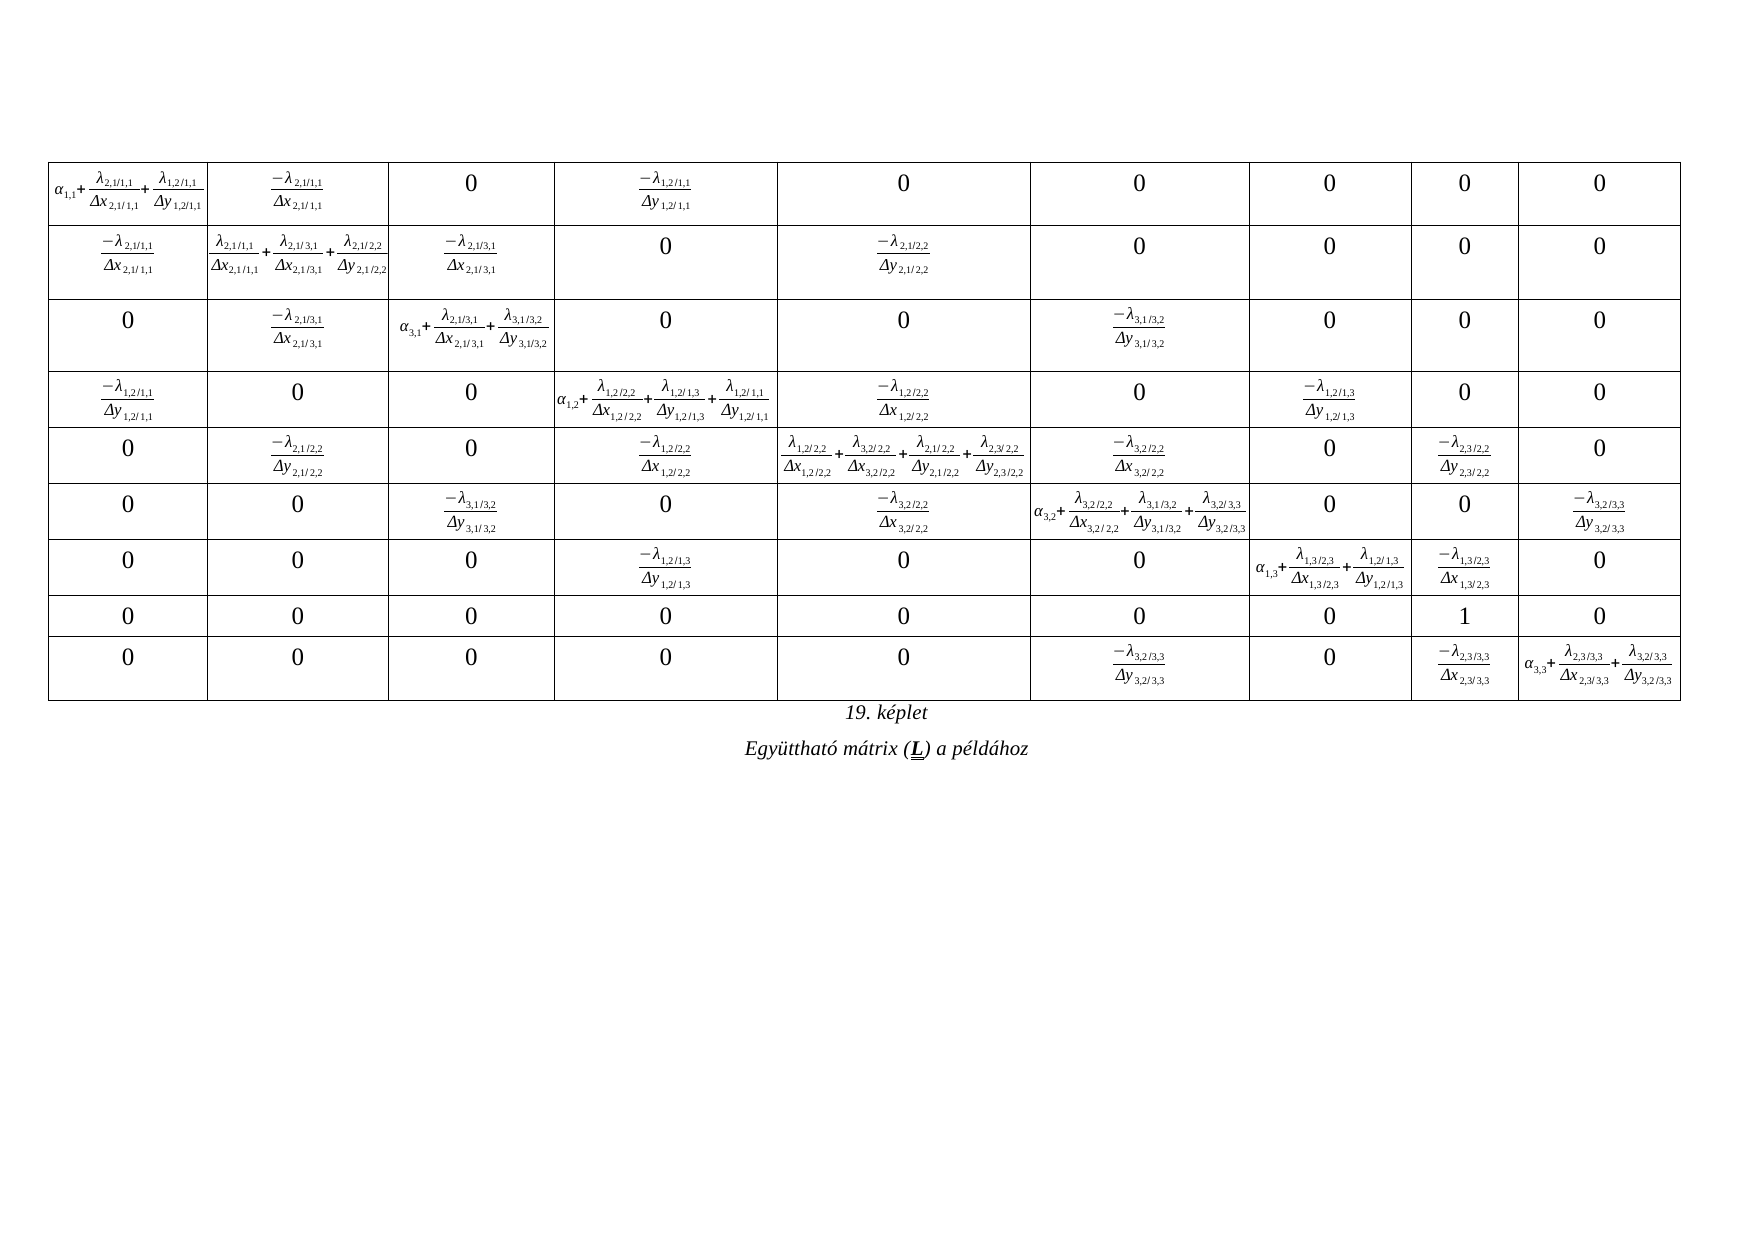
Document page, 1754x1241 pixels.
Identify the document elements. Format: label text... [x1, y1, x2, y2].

table_cell 0 [1250, 428, 1411, 483]
table_cell [1519, 484, 1680, 539]
table_cell [555, 372, 777, 427]
table_cell 0 [208, 484, 388, 539]
table_cell 0 [1519, 300, 1680, 371]
table_cell 0 [1519, 428, 1680, 483]
table_cell [1412, 428, 1518, 483]
table_cell [1031, 300, 1249, 371]
table_header 0 [389, 163, 554, 225]
table_cell [778, 484, 1030, 539]
table_cell 0 [555, 484, 777, 539]
table_cell [389, 300, 554, 371]
table_cell 0 [778, 540, 1030, 595]
table_cell 0 [1031, 596, 1249, 636]
table_header 0 [1250, 163, 1411, 225]
table_cell 0 [1519, 226, 1680, 299]
table_cell 0 [1412, 372, 1518, 427]
table_cell 0 [389, 428, 554, 483]
table_header [555, 163, 777, 225]
table_cell 0 [389, 637, 554, 700]
table_cell 0 [1250, 484, 1411, 539]
table_cell 0 [555, 300, 777, 371]
table_cell 0 [49, 300, 207, 371]
table_cell 0 [1519, 372, 1680, 427]
table_cell 0 [1031, 540, 1249, 595]
table_cell [208, 300, 388, 371]
table_cell 0 [49, 540, 207, 595]
table_cell 0 [389, 372, 554, 427]
table_cell 0 [49, 596, 207, 636]
table_cell 1 [1412, 596, 1518, 636]
table_cell 0 [208, 596, 388, 636]
table_cell [555, 428, 777, 483]
table_header 0 [1519, 163, 1680, 225]
table_cell 0 [778, 637, 1030, 700]
table_cell 0 [778, 300, 1030, 371]
table_cell [389, 484, 554, 539]
table_cell 0 [49, 637, 207, 700]
table_cell [778, 428, 1030, 483]
table_cell 0 [555, 226, 777, 299]
table_cell 0 [389, 596, 554, 636]
table_cell [778, 372, 1030, 427]
table_cell [555, 540, 777, 595]
table_cell 0 [208, 372, 388, 427]
table_cell 0 [1519, 596, 1680, 636]
table_cell 0 [555, 596, 777, 636]
table_cell [1519, 637, 1680, 700]
table_cell 0 [778, 596, 1030, 636]
table_cell 0 [208, 540, 388, 595]
table_cell [1031, 637, 1249, 700]
table_cell [49, 372, 207, 427]
table_cell 0 [49, 484, 207, 539]
table_cell [208, 428, 388, 483]
table_header [49, 163, 207, 225]
table_cell [1412, 540, 1518, 595]
table_cell 0 [1412, 226, 1518, 299]
text Együttható mátrix (L) a példához [118, 736, 1656, 760]
table_cell [1250, 372, 1411, 427]
table_cell [1031, 484, 1249, 539]
text 19. képlet [118, 701, 1656, 724]
table_cell [1250, 540, 1411, 595]
table_header 0 [1031, 163, 1249, 225]
table_cell [778, 226, 1030, 299]
table_header [208, 163, 388, 225]
table_cell 0 [1519, 540, 1680, 595]
table_header 0 [778, 163, 1030, 225]
table_cell 0 [389, 540, 554, 595]
table_cell 0 [1250, 300, 1411, 371]
table_cell 0 [555, 637, 777, 700]
table_cell [208, 226, 388, 299]
table_header 0 [1412, 163, 1518, 225]
table_cell 0 [1031, 226, 1249, 299]
table_cell 0 [1250, 226, 1411, 299]
table_cell [1031, 428, 1249, 483]
table_cell [49, 226, 207, 299]
table_cell 0 [208, 637, 388, 700]
table_cell 0 [1412, 484, 1518, 539]
table_cell 0 [49, 428, 207, 483]
table_cell 0 [1250, 637, 1411, 700]
table_cell [389, 226, 554, 299]
table_cell 0 [1250, 596, 1411, 636]
table_cell 0 [1031, 372, 1249, 427]
table_cell 0 [1412, 300, 1518, 371]
table_cell [1412, 637, 1518, 700]
